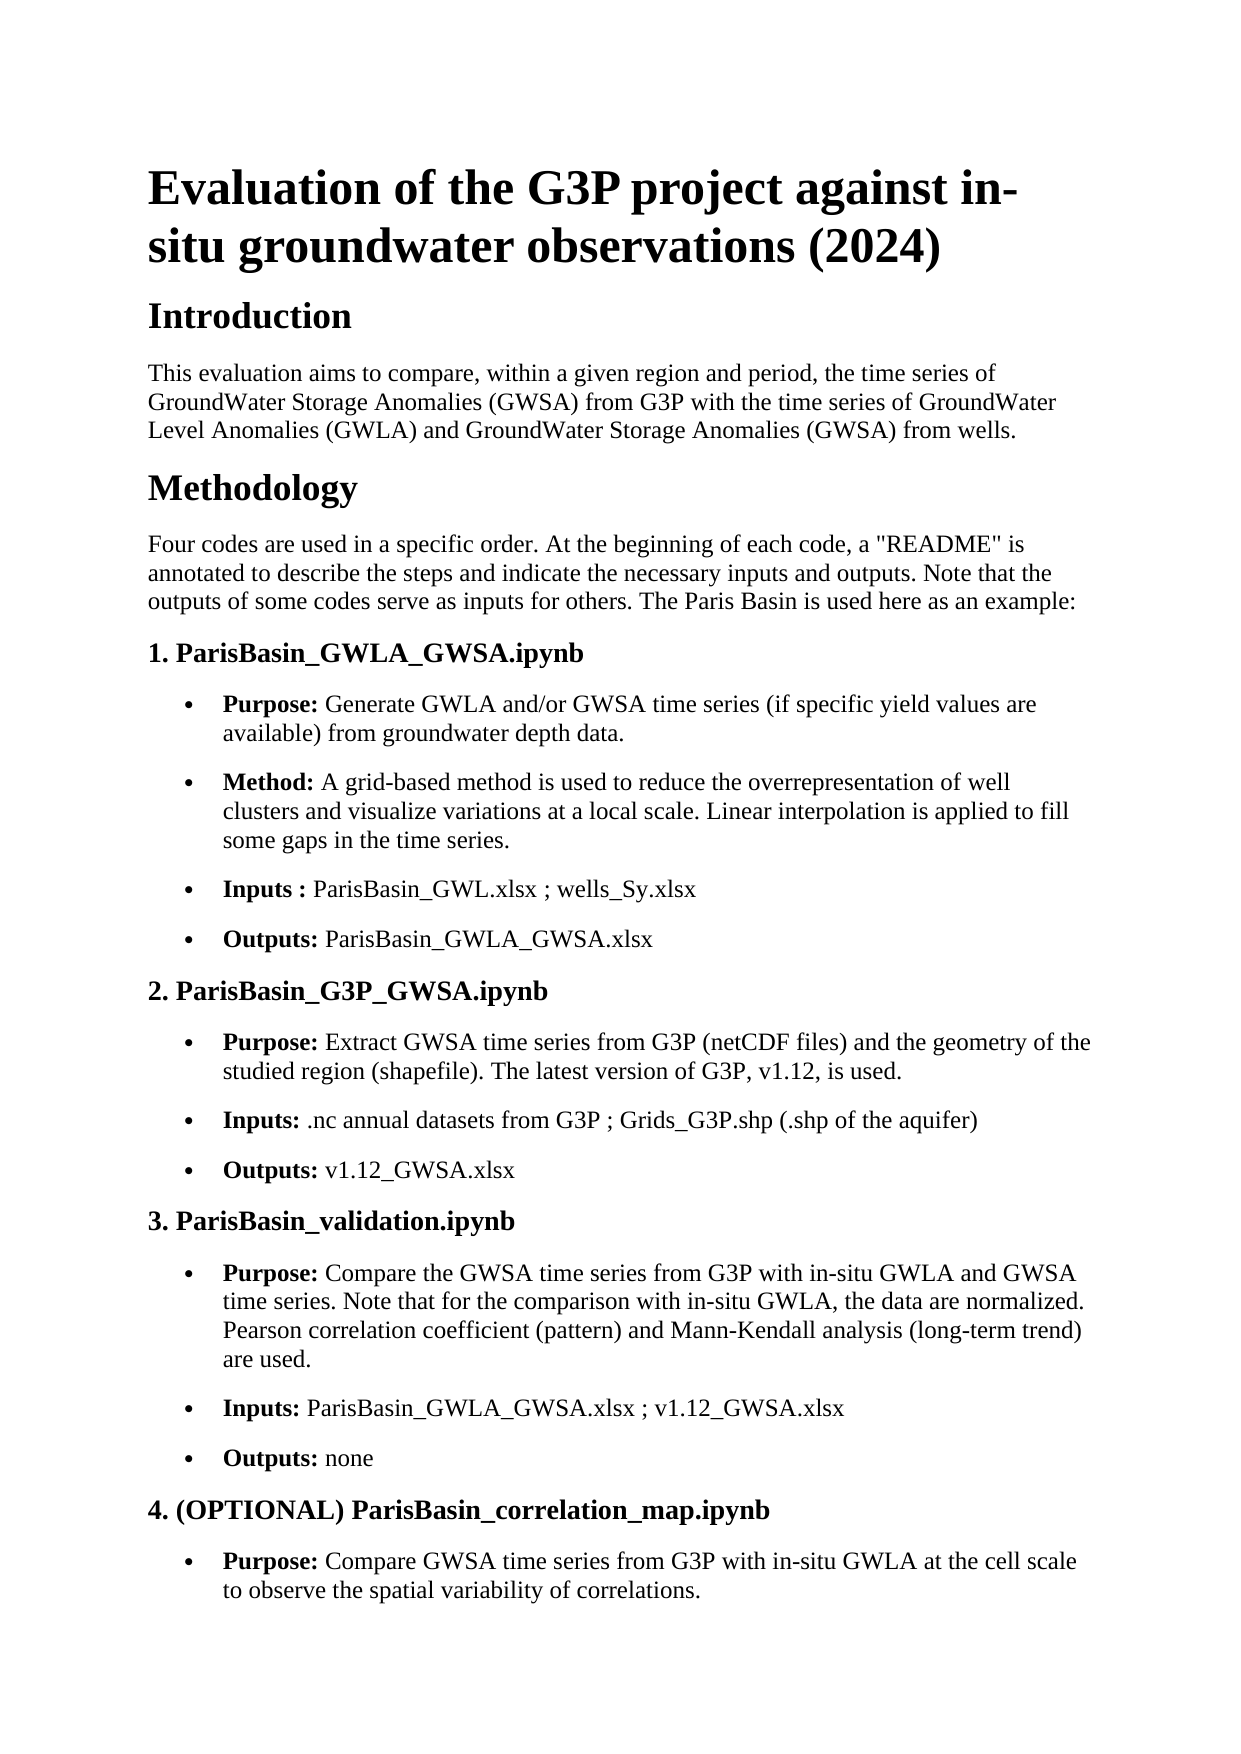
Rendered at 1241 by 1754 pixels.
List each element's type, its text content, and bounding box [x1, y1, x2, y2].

list Purpose: Extract GWSA time series from G3P (netCDF files) and the geometry of the studied region (shapefile). The latest version of G3P, v1.12, is used. [185, 1027, 1093, 1084]
list Purpose: Generate GWLA and/or GWSA time series (if specific yield values are available) from groundwater depth data. [185, 689, 1093, 747]
list Outputs: ParisBasin_GWLA_GWSA.xlsx [185, 924, 1093, 953]
text This evaluation aims to compare, within a given region and period, the time series of GroundWater Storage Anomalies (GWSA) from G3P with the time series of GroundWater Level Anomalies (GWLA) and GroundWater Storage Anomalies (GWSA) from wells. [148, 358, 1093, 444]
subtitle 3. ParisBasin_validation.ipynb [148, 1204, 1093, 1237]
subtitle 2. ParisBasin_G3P_GWSA.ipynb [148, 974, 1093, 1006]
list Purpose: Compare the GWSA time series from G3P with in-situ GWLA and GWSA time series. Note that for the comparison with in-situ GWLA, the data are normalized. Pearson correlation coefficient (pattern) and Mann-Kendall analysis (long-term trend) are used. [185, 1258, 1093, 1373]
subtitle Introduction [148, 294, 1093, 337]
text Four codes are used in a specific order. At the beginning of each code, a "README" is annotated to describe the steps and indicate the necessary inputs and outputs. Note that the outputs of some codes serve as inputs for others. The Paris Basin is used here as an example: [148, 529, 1093, 615]
list Outputs: none [185, 1443, 1093, 1472]
list Method: A grid-based method is used to reduce the overrepresentation of well clusters and visualize variations at a local scale. Linear interpolation is applied to fill some gaps in the time series. [185, 767, 1093, 854]
list Outputs: v1.12_GWSA.xlsx [185, 1155, 1093, 1184]
list Inputs : ParisBasin_GWL.xlsx ; wells_Sy.xlsx [185, 874, 1093, 903]
subtitle 1. ParisBasin_GWLA_GWSA.ipynb [148, 636, 1093, 668]
subtitle Methodology [148, 465, 1093, 508]
subtitle Evaluation of the G3P project against in-situ groundwater observations (2024) [148, 158, 1093, 273]
list Purpose: Compare GWSA time series from G3P with in-situ GWLA at the cell scale to observe the spatial variability of correlations. [185, 1546, 1093, 1603]
list Inputs: ParisBasin_GWLA_GWSA.xlsx ; v1.12_GWSA.xlsx [185, 1393, 1093, 1422]
list Inputs: .nc annual datasets from G3P ; Grids_G3P.shp (.shp of the aquifer) [185, 1105, 1093, 1134]
subtitle 4. (OPTIONAL) ParisBasin_correlation_map.ipynb [148, 1493, 1093, 1525]
